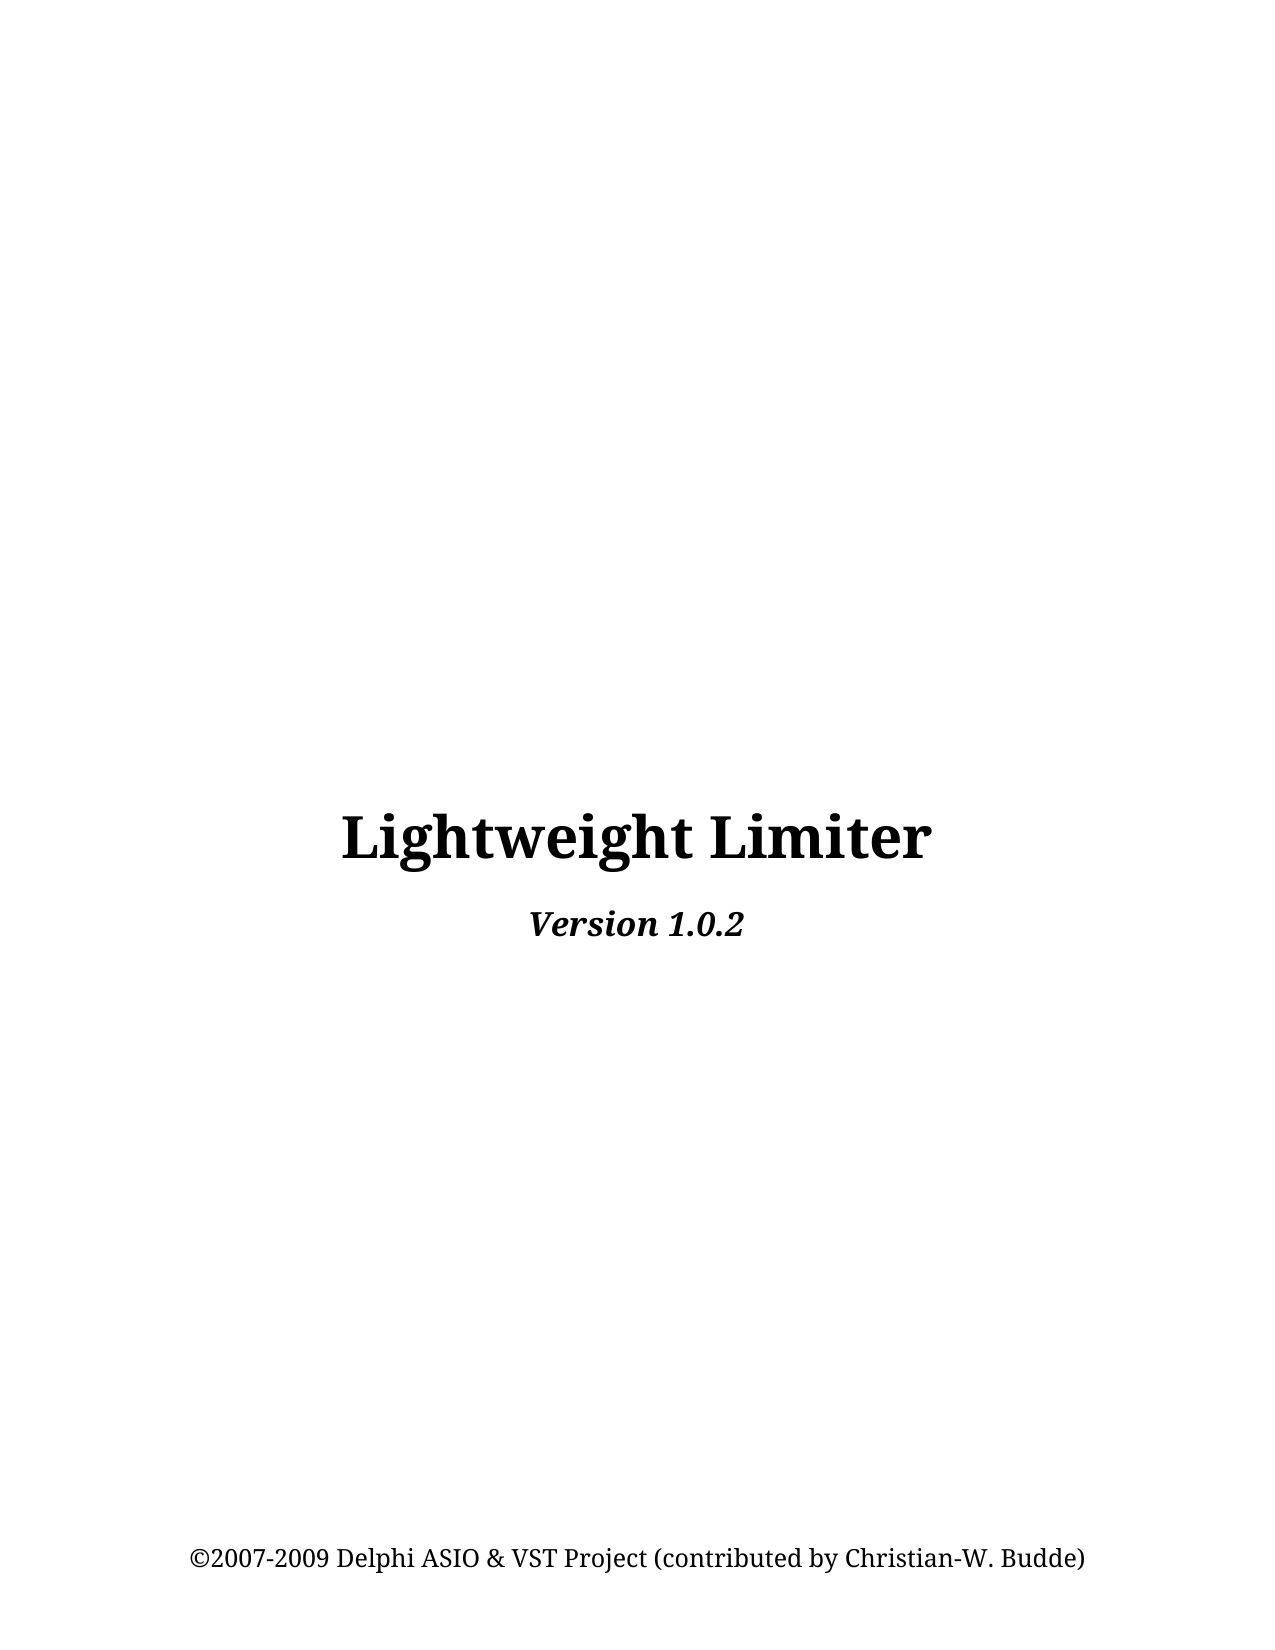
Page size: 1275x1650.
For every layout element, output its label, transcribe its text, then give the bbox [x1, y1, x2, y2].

title Lightweight Limiter [148, 797, 1127, 876]
subtitle Version 1.0.2 [148, 901, 1127, 946]
